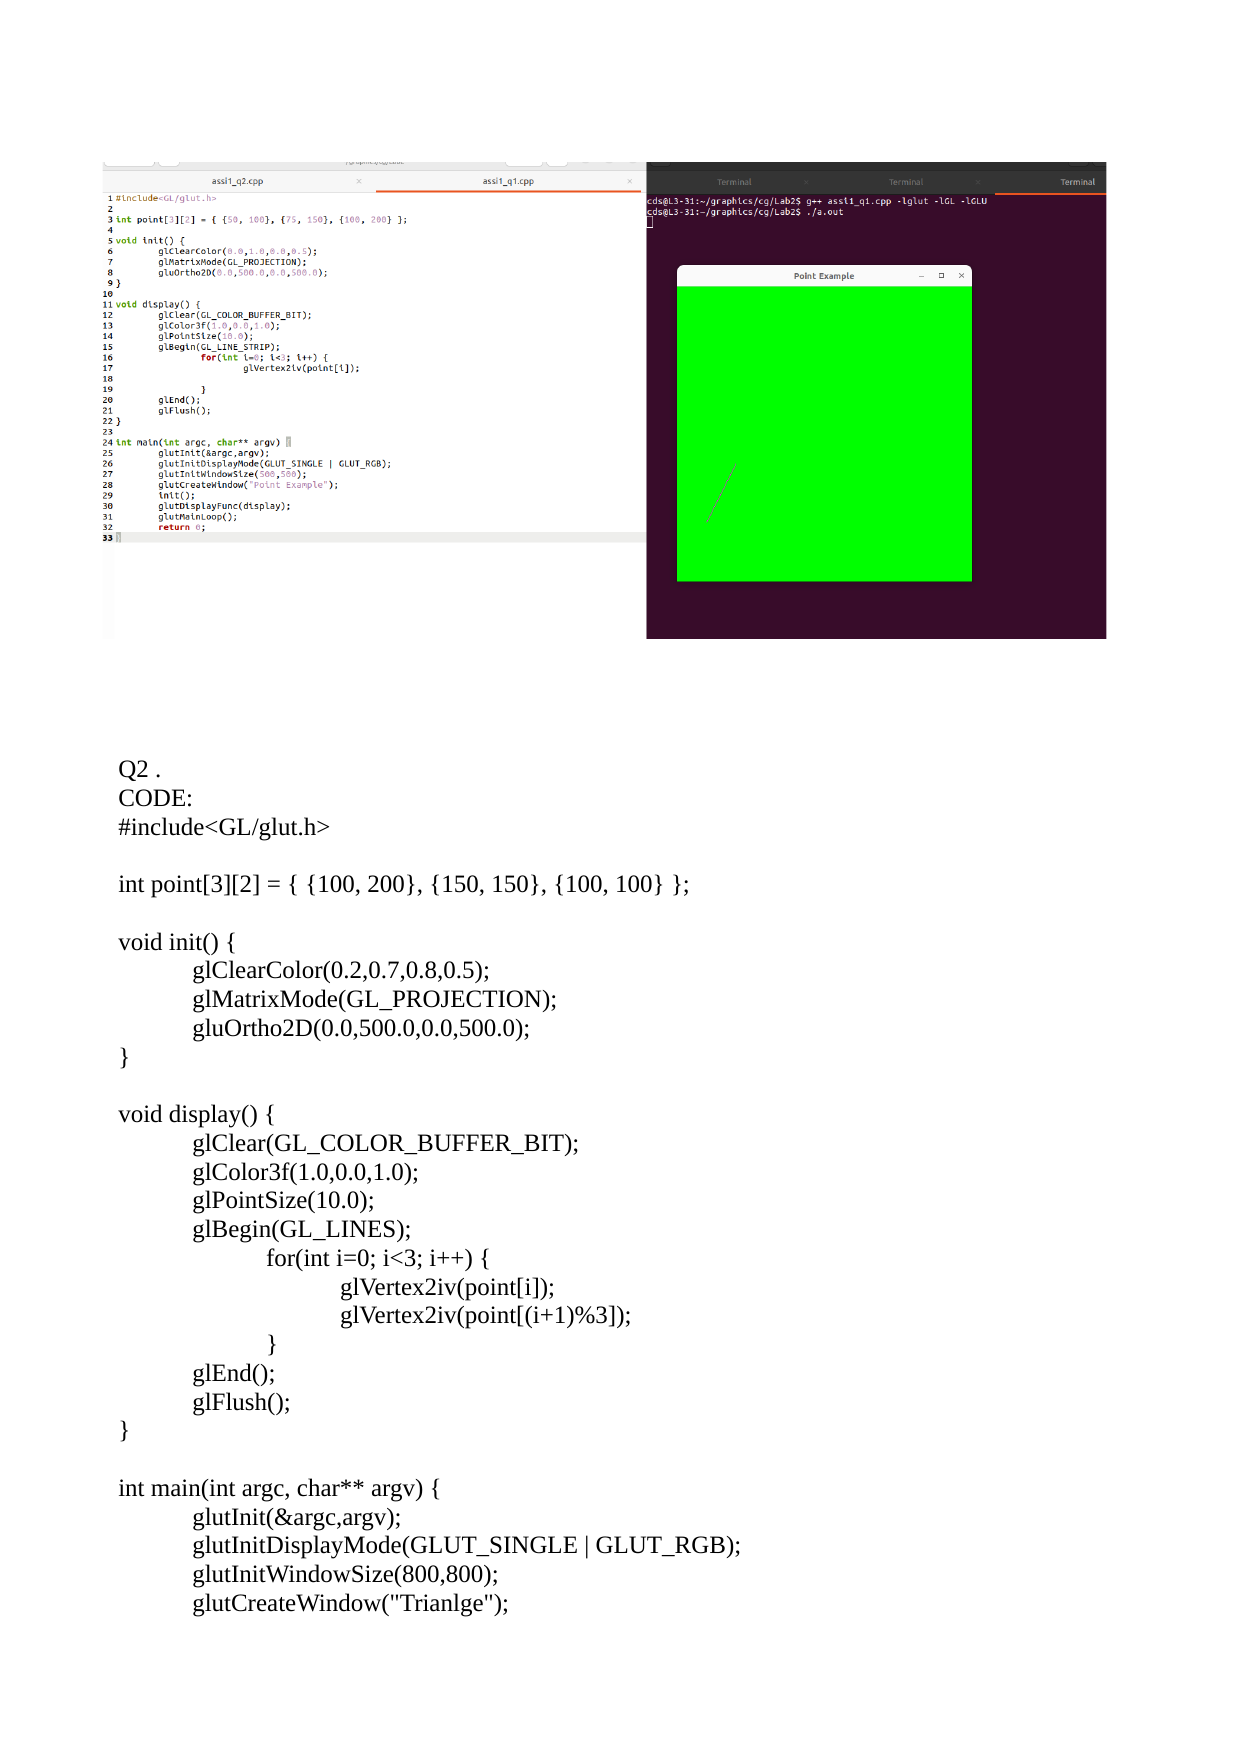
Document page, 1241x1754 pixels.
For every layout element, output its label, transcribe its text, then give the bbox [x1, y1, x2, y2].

text #include<GL/glut.h> [118, 812, 1122, 840]
text gluOrtho2D(0.0,500.0,0.0,500.0); [118, 1013, 1122, 1042]
text } [118, 1042, 1122, 1070]
text glutCreateWindow("Trianlge"); [118, 1588, 1122, 1617]
text glFlush(); [118, 1387, 1122, 1415]
text int main(int argc, char** argv) { [118, 1473, 1122, 1502]
text } [118, 1415, 1122, 1444]
text glutInit(&argc,argv); [118, 1502, 1122, 1530]
text glVertex2iv(point[i]); [118, 1272, 1122, 1300]
text glClearColor(0.2,0.7,0.8,0.5); [118, 955, 1122, 984]
text glClear(GL_COLOR_BUFFER_BIT); [118, 1128, 1122, 1157]
text CODE: [118, 783, 1122, 812]
text glMatrixMode(GL_PROJECTION); [118, 984, 1122, 1013]
text Q2 . [118, 754, 1122, 783]
text glVertex2iv(point[(i+1)%3]); [118, 1300, 1122, 1329]
text int point[3][2] = { {100, 200}, {150, 150}, {100, 100} }; [118, 869, 1122, 898]
text glutInitWindowSize(800,800); [118, 1559, 1122, 1588]
text void display() { [118, 1099, 1122, 1128]
text glEnd(); [118, 1358, 1122, 1387]
text void init() { [118, 927, 1122, 955]
text glColor3f(1.0,0.0,1.0); [118, 1157, 1122, 1185]
text } [118, 1329, 1122, 1358]
picture [102, 162, 1107, 639]
text for(int i=0; i<3; i++) { [118, 1243, 1122, 1272]
text glutInitDisplayMode(GLUT_SINGLE | GLUT_RGB); [118, 1530, 1122, 1559]
text glPointSize(10.0); [118, 1185, 1122, 1214]
text glBegin(GL_LINES); [118, 1214, 1122, 1243]
